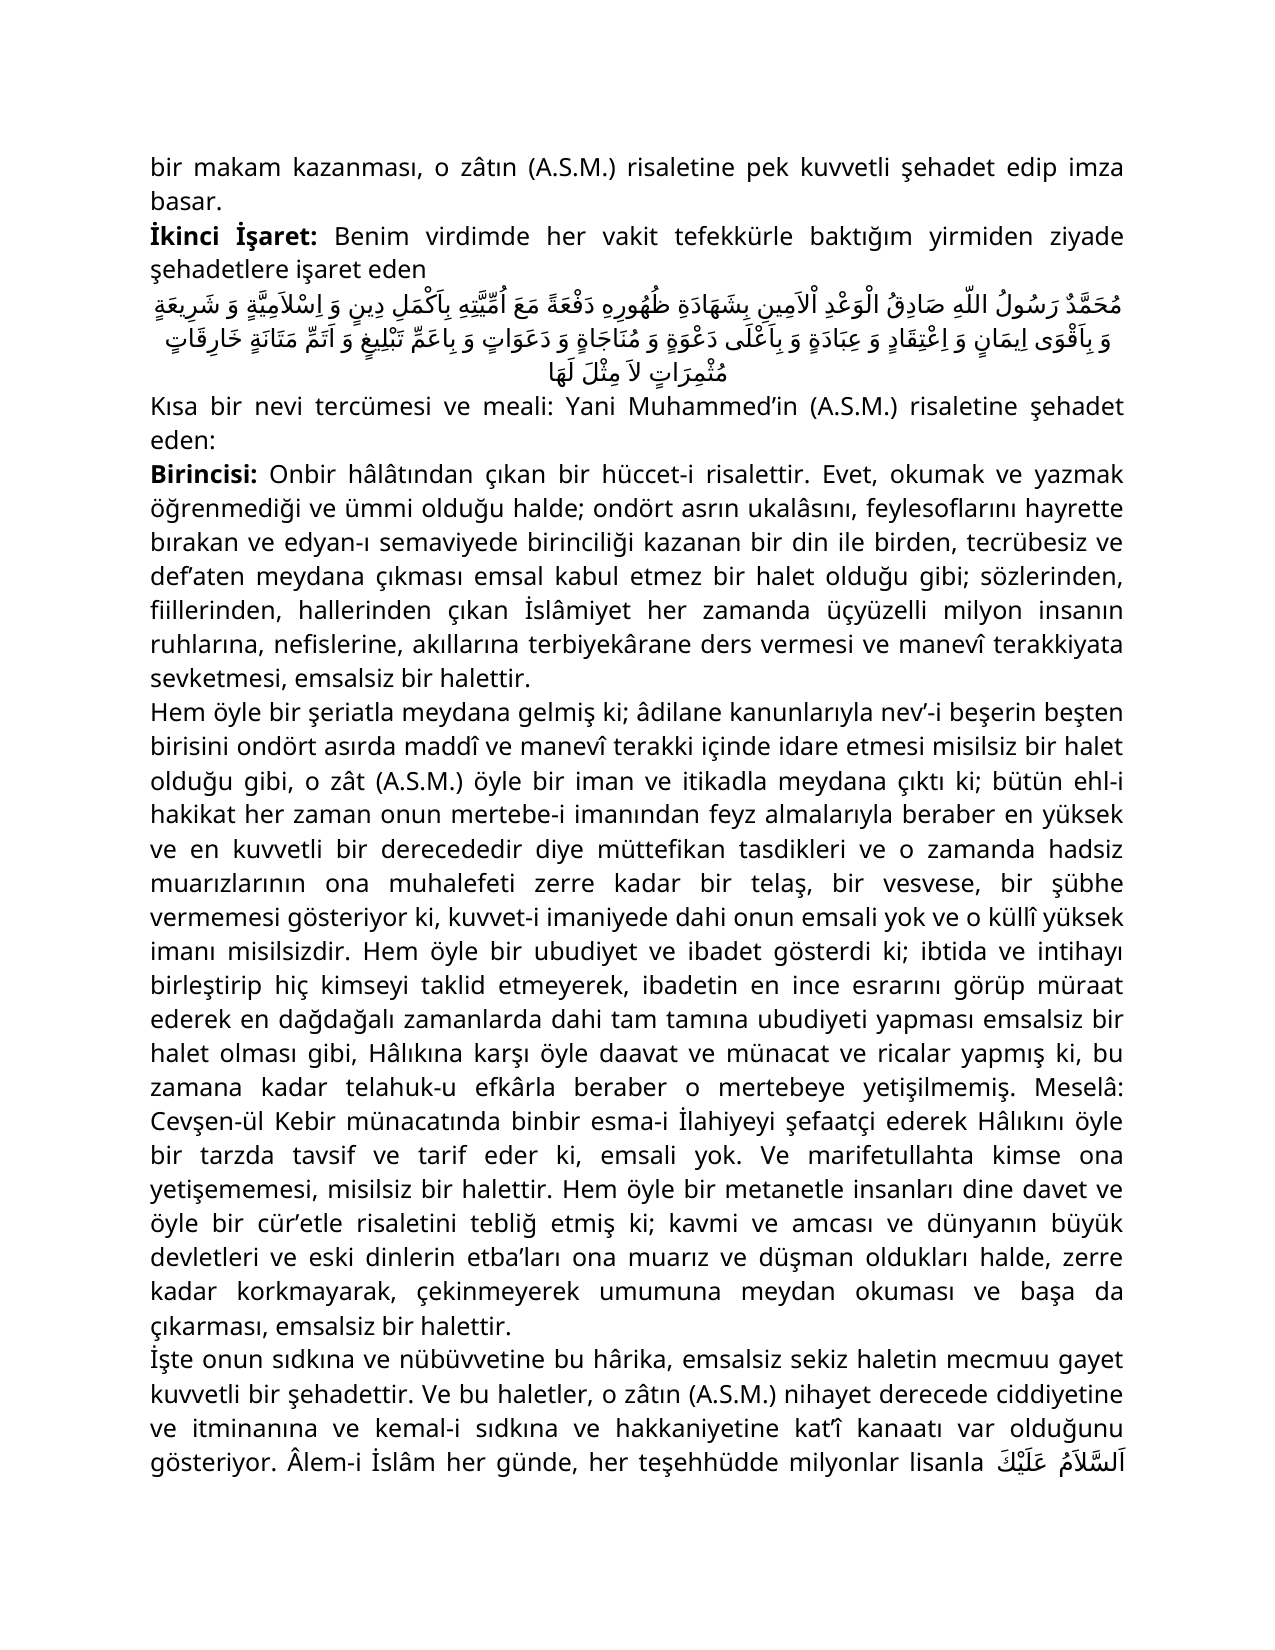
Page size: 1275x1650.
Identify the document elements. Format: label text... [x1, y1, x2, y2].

text Kısa bir nevi tercümesi ve meali: Yani Muhammed’in (A.S.M.) risaletine şehadet eden: [150, 388, 1125, 457]
text İkinci İşaret: Benim virdimde her vakit tefekkürle baktığım yirmiden ziyade şehadetlere işaret eden [150, 218, 1125, 286]
text İşte onun sıdkına ve nübüvvetine bu hârika, emsalsiz sekiz haletin mecmuu gayet kuvvetli bir şehadettir. Ve bu haletler, o zâtın (A.S.M.) nihayet derecede ciddiyetine ve itminanına ve kemal-i sıdkına ve hakkaniyetine kat’î kanaatı var olduğunu gösteriyor. Âlem-i İslâm her günde, her teşehhüdde milyonlar lisanla اَلسَّلاَمُ عَلَيْكَ اَيُّهَا النَّبِىُّ وَ رَحْمَةُ اللّهِ وَ بَرَكَاتُهُ der. Ve onun memuriyetine teslimiyetini ve getirdiği saadet-i ebediye beşaretini tasdik ettiğini ve beşeriyetin derin bir aşkla ve fıtrî ve istidadî pek kuvvetli bir iştiyakla aradığı hayat-ı bâkiyeye sağlam bir yol açtığına karşı âlem-i İslâm minnetdarane, müteşekkirane اَلسَّلاَمُ عَلَيْكَ اَيُّهَا النَّبِىُّ ile bir manevî ziyaret ve görüşmek ve üçyüzelli milyon, belki milyarlar namına onu tebrik eder. [150, 1342, 1125, 1478]
text Hem öyle bir şeriatla meydana gelmiş ki; âdilane kanunlarıyla nev’-i beşerin beşten birisini ondört asırda maddî ve manevî terakki içinde idare etmesi misilsiz bir halet olduğu gibi, o zât (A.S.M.) öyle bir iman ve itikadla meydana çıktı ki; bütün ehl-i hakikat her zaman onun mertebe-i imanından feyz almalarıyla beraber en yüksek ve en kuvvetli bir derecededir diye müttefikan tasdikleri ve o zamanda hadsiz muarızlarının ona muhalefeti zerre kadar bir telaş, bir vesvese, bir şübhe vermemesi gösteriyor ki, kuvvet-i imaniyede dahi onun emsali yok ve o küllî yüksek imanı misilsizdir. Hem öyle bir ubudiyet ve ibadet gösterdi ki; ibtida ve intihayı birleştirip hiç kimseyi taklid etmeyerek, ibadetin en ince esrarını görüp müraat ederek en dağdağalı zamanlarda dahi tam tamına ubudiyeti yapması emsalsiz bir halet olması gibi, Hâlıkına karşı öyle daavat ve münacat ve ricalar yapmış ki, bu zamana kadar telahuk-u efkârla beraber o mertebeye yetişilmemiş. Meselâ: Cevşen-ül Kebir münacatında binbir esma-i İlahiyeyi şefaatçi ederek Hâlıkını öyle bir tarzda tavsif ve tarif eder ki, emsali yok. Ve marifetullahta kimse ona yetişememesi, misilsiz bir halettir. Hem öyle bir metanetle insanları dine davet ve öyle bir cür’etle risaletini tebliğ etmiş ki; kavmi ve amcası ve dünyanın büyük devletleri ve eski dinlerin etba’ları ona muarız ve düşman oldukları halde, zerre kadar korkmayarak, çekinmeyerek umumuna meydan okuması ve başa da çıkarması, emsalsiz bir halettir. [150, 695, 1125, 1342]
text Birincisi: Onbir hâlâtından çıkan bir hüccet-i risalettir. Evet, okumak ve yazmak öğrenmediği ve ümmi olduğu halde; ondört asrın ukalâsını, feylesoflarını hayrette bırakan ve edyan-ı semaviyede birinciliği kazanan bir din ile birden, tecrübesiz ve def’aten meydana çıkması emsal kabul etmez bir halet olduğu gibi; sözlerinden, fiillerinden, hallerinden çıkan İslâmiyet her zamanda üçyüzelli milyon insanın ruhlarına, nefislerine, akıllarına terbiyekârane ders vermesi ve manevî terakkiyata sevketmesi, emsalsiz bir halettir. [150, 457, 1125, 695]
text Birinci İşaret: Bu kâinat sahibinin tezahür-ü rububiyetine ve sermedî uluhiyetine ve nihayetsiz ihsanatına küllî bir ubudiyet ve tanıttırmakla mukabele eden Muhammed Aleyhissalâtü Vesselâm, bu kâinatta güneş lüzumu gibi elzemdir ki; nev’-i beşerin üstad-ı ekberi ve büyük peygamberi ve Fahr-i Âlem ve لَوْلاَكَ لَوْلاَكَ لَمَا خَلَقْتُ اْلاَفْلاَكَ hitabına mazhar ve hakikat-ı Muhammediye (A.S.M.) hem sebeb-i hilkat-i âlem, hem neticesi ve en mükemmel meyvesi olduğu gibi, bu kâinatın hakikî kemalâtı ve sermedî Cemil-i Zülcelal’in bâki âyineleri ve sıfatlarının cilveleri ve hikmetli ef’alinin vazifedar eserleri ve çok manidar mektubları olması ve bâki bir âlemi taşıması ve bütün zîşuurların müştak oldukları bir dâr-ı saadet ve âhireti netice vermesi gibi hakikatları, hakikat-ı Muhammediye (A.S.M.) ve Risalet-i Ahmediye (A.S.M.) ile tahakkuk ettiğinden, nasıl bu kâinat onun risaletine gayet kuvvetli ve kat’î şehadet eder; öyle de: Başta âlem-i İslâm, bütün beşer ve bütün zîşuur; Cehennem’den daha acı ve korkunç olan ademden, hiçlikten, i’dam-ı ebedîden, fena-i mutlaktan kurtulmak için daimî aşk ve şevkle her zamanda ve câmi’ mahiyetinin bütün kuvvetleriyle, bütün istidadat lisanları ile, bütün dualar ve ibadetler ve ricalarının dilleriyle istedikleri hayat-ı bâkiyeyi kuvvetli ve kat’î beşaret veren risalet-i Ahmediye (A.S.M.) ve hakikat-ı Muhammediyeye (A.S.M.) şehadet edip nev’-i beşerin medar-ı iftiharı ve eşref-i mahlukat olduğuna imza bastığı gibi.. her zamanda üçyüzelli milyon ehl-i imanın اَلسَّبَبُ كَالْفَاعِلِ sırrınca, her gün işledikleri bütün hasenatlar ve hayırların bir misli Muhammed Aleyhissalâtü Vesselâm’ın defter-i hasenatına girmesi ve o tek şahsiyet-i Muhammediye (A.S.M.), yüzer milyon, belki milyarlar âbid-i muhsin kadar küllî bir ubudiyete ve füyuzata mazhar bir makam kazanması, o zâtın (A.S.M.) risaletine pek kuvvetli şehadet edip imza basar. [150, 150, 1125, 218]
text مُحَمَّدٌ رَسُولُ اللّهِ صَادِقُ الْوَعْدِ اْلاَمِينِ بِشَهَادَةِ ظُهُورِهِ دَفْعَةً مَعَ اُمِّيَّتِهِ بِاَكْمَلِ دِينٍ وَ اِسْلاَمِيَّةٍ وَ شَرِيعَةٍ وَ بِاَقْوَى اِيمَانٍ وَ اِعْتِقَادٍ وَ عِبَادَةٍ وَ بِاَعْلَى دَعْوَةٍ وَ مُنَاجَاةٍ وَ دَعَوَاتٍ وَ بِاعَمِّ تَبْلِيغٍ وَ اَتَمِّ مَتَانَةٍ خَارِقَاتٍ مُثْمِرَاتٍ لاَ مِثْلَ لَهَا [150, 286, 1125, 388]
